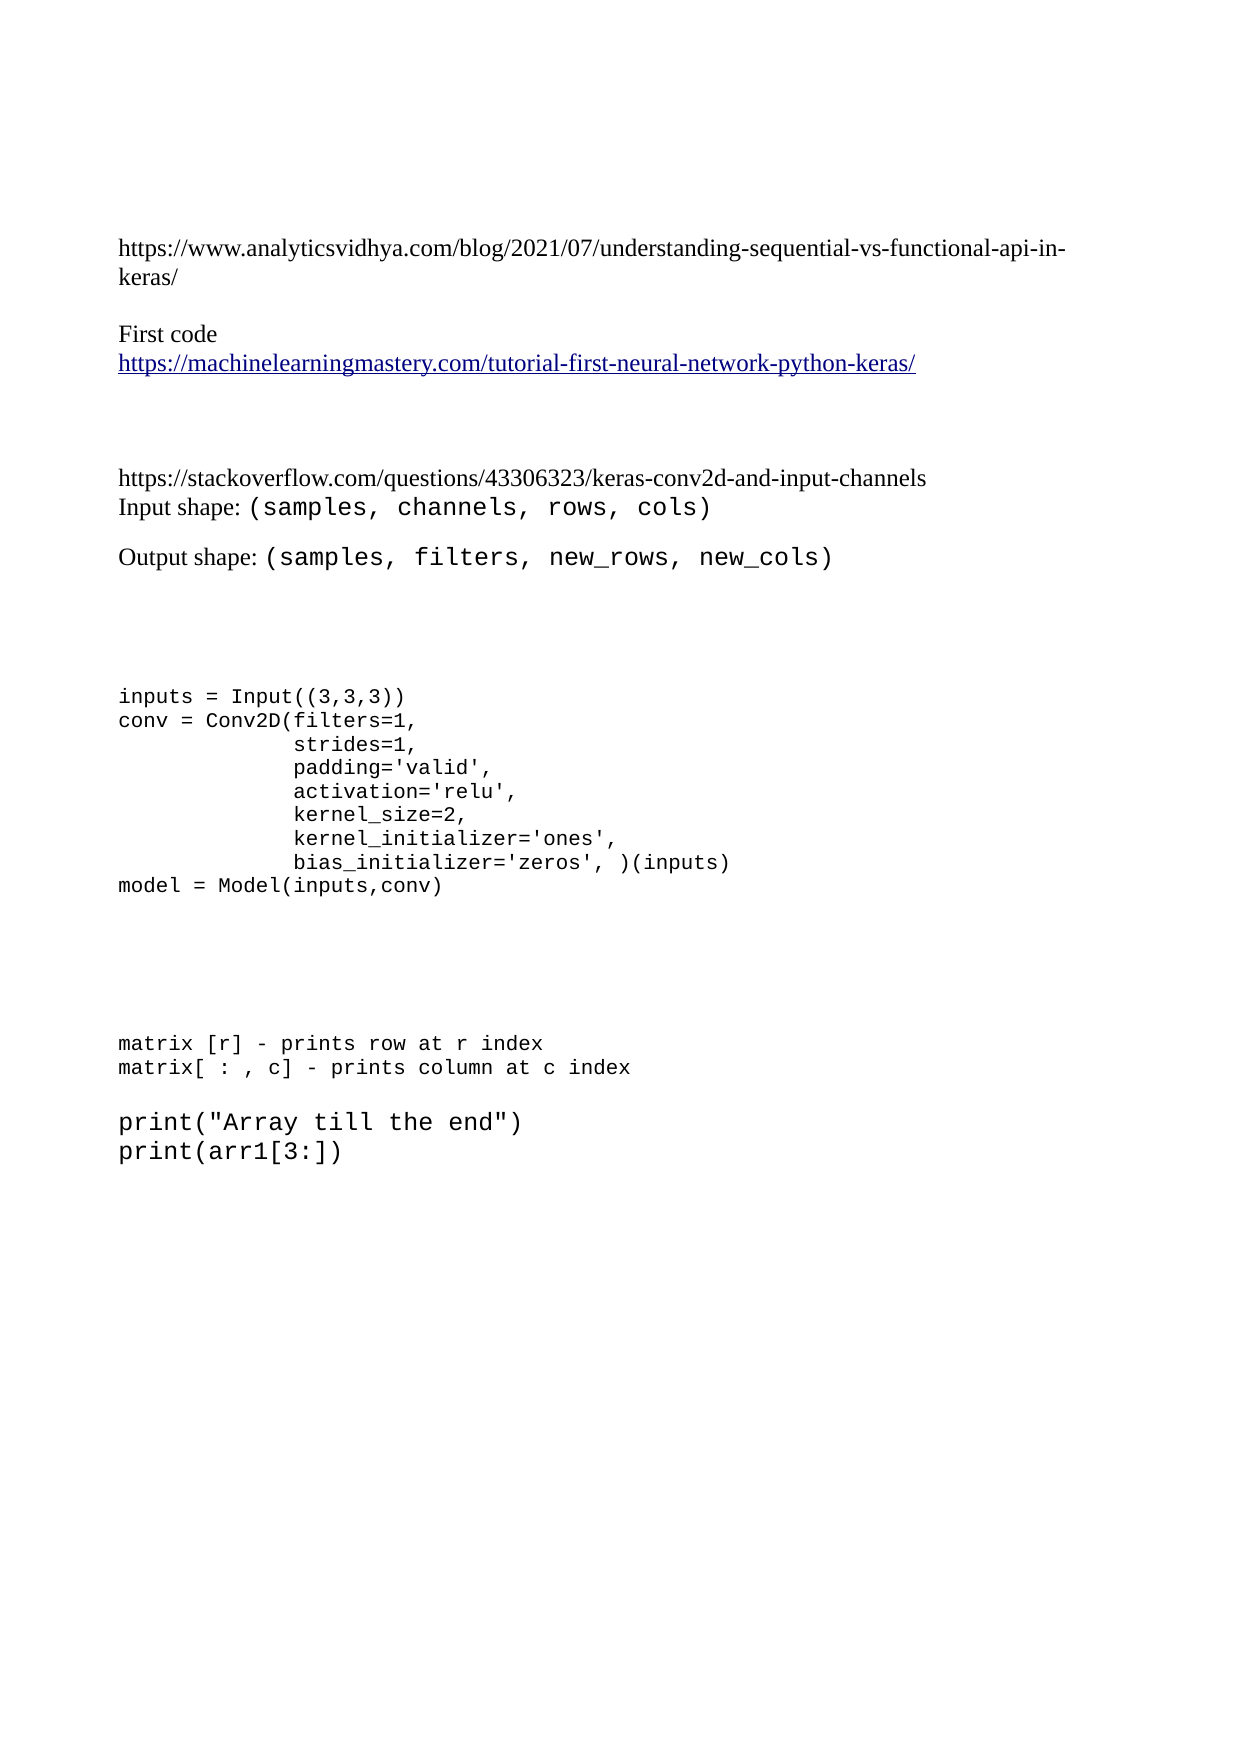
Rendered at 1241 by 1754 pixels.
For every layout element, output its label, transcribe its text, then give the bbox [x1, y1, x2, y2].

text print("Array till the end") [118, 1110, 1122, 1138]
text print(arr1[3:]) [118, 1138, 1122, 1167]
text conv = Conv2D(filters=1, [118, 710, 1122, 733]
text Output shape: (samples, filters, new_rows, new_cols) [118, 542, 1122, 573]
text bias_initializer='zeros', )(inputs) [118, 852, 1122, 875]
text kernel_initializer='ones', [118, 828, 1122, 852]
text strides=1, [118, 733, 1122, 757]
text activation='relu', [118, 781, 1122, 804]
text https://stackoverflow.com/questions/43306323/keras-conv2d-and-input-channels [118, 463, 1122, 492]
text matrix[ : , c] - prints column at c index [118, 1057, 1122, 1081]
text kernel_size=2, [118, 804, 1122, 828]
text First code [118, 319, 1122, 348]
text matrix [r] - prints row at r index [118, 1033, 1122, 1057]
text model = Model(inputs,conv) [118, 875, 1122, 899]
text inputs = Input((3,3,3)) [118, 686, 1122, 710]
text https://machinelearningmastery.com/tutorial-first-neural-network-python-keras/ [118, 348, 1122, 377]
text padding='valid', [118, 757, 1122, 781]
text keras/ [118, 262, 1122, 291]
text Input shape: (samples, channels, rows, cols) [118, 492, 1122, 523]
text https://www.analyticsvidhya.com/blog/2021/07/understanding-sequential-vs-functional-api-in- [118, 233, 1122, 262]
